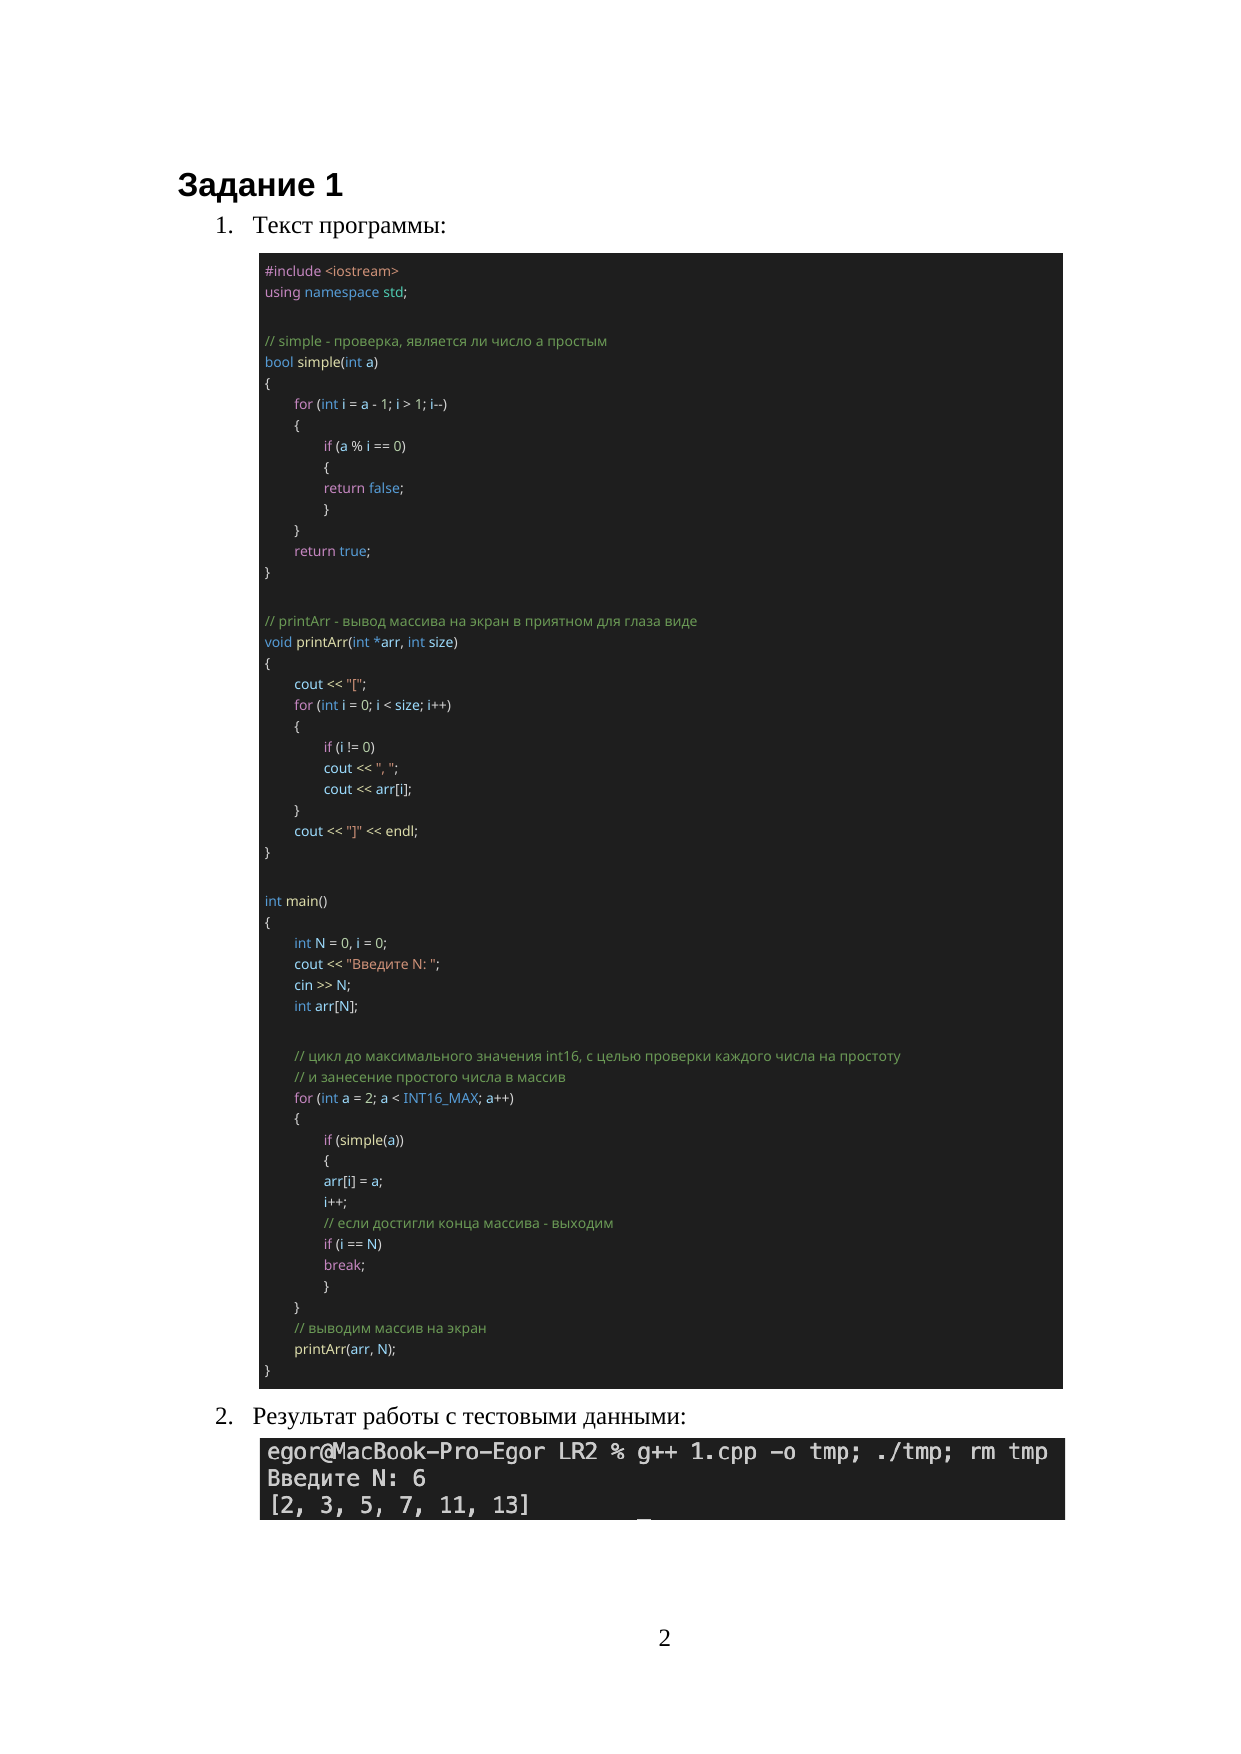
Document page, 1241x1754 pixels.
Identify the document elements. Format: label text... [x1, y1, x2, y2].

list { [264, 1149, 1057, 1170]
list return true; [264, 539, 1057, 560]
list } [264, 560, 1057, 581]
picture [259, 1438, 1066, 1520]
list for (int i = 0; i < size; i++) [264, 694, 1057, 715]
list { [264, 652, 1057, 673]
list } [264, 1358, 1057, 1379]
list } [264, 1296, 1057, 1317]
list { [264, 456, 1057, 477]
list i++; [264, 1191, 1057, 1212]
subtitle Задание 1 [177, 165, 1152, 203]
list cout << ", "; [264, 757, 1057, 777]
list if (a % i == 0) [264, 435, 1057, 456]
list for (int i = a - 1; i > 1; i--) [264, 393, 1057, 414]
list using namespace std; [264, 280, 1057, 301]
list // цикл до максимального значения int16, с целью проверки каждого числа на простоту [264, 1044, 1057, 1065]
list return false; [264, 477, 1057, 497]
list { [264, 911, 1057, 932]
list } [264, 840, 1057, 861]
list } [264, 798, 1057, 819]
list arr[i] = a; [264, 1170, 1057, 1191]
list { [264, 1107, 1057, 1128]
list if (i != 0) [264, 736, 1057, 757]
list if (simple(a)) [264, 1128, 1057, 1149]
list { [264, 372, 1057, 393]
list int N = 0, i = 0; [264, 932, 1057, 953]
list int arr[N]; [264, 995, 1057, 1016]
list Результат работы с тестовыми данными: [215, 238, 1152, 1429]
list #include <iostream> [264, 259, 1057, 280]
list break; [264, 1254, 1057, 1275]
list for (int a = 2; a < INT16_MAX; a++) [264, 1086, 1057, 1107]
list cout << arr[i]; [264, 777, 1057, 798]
list Текст программы: [215, 210, 1152, 238]
list void printArr(int *arr, int size) [264, 631, 1057, 652]
list // если достигли конца массива - выходим [264, 1212, 1057, 1233]
list } [264, 518, 1057, 539]
list // simple - проверка, является ли число a простым [264, 330, 1057, 351]
list cout << "["; [264, 673, 1057, 694]
list } [264, 497, 1057, 518]
list // и занесение простого числа в массив [264, 1065, 1057, 1086]
list // printArr - вывод массива на экран в приятном для глаза виде [264, 610, 1057, 631]
list { [264, 715, 1057, 736]
list cout << "Введите N: "; [264, 953, 1057, 974]
list // выводим массив на экран [264, 1317, 1057, 1337]
list int main() [264, 890, 1057, 911]
list cout << "]" << endl; [264, 819, 1057, 840]
list { [264, 414, 1057, 435]
list printArr(arr, N); [264, 1337, 1057, 1358]
list cin >> N; [264, 974, 1057, 995]
list if (i == N) [264, 1233, 1057, 1254]
list } [264, 1275, 1057, 1296]
list bool simple(int a) [264, 351, 1057, 372]
